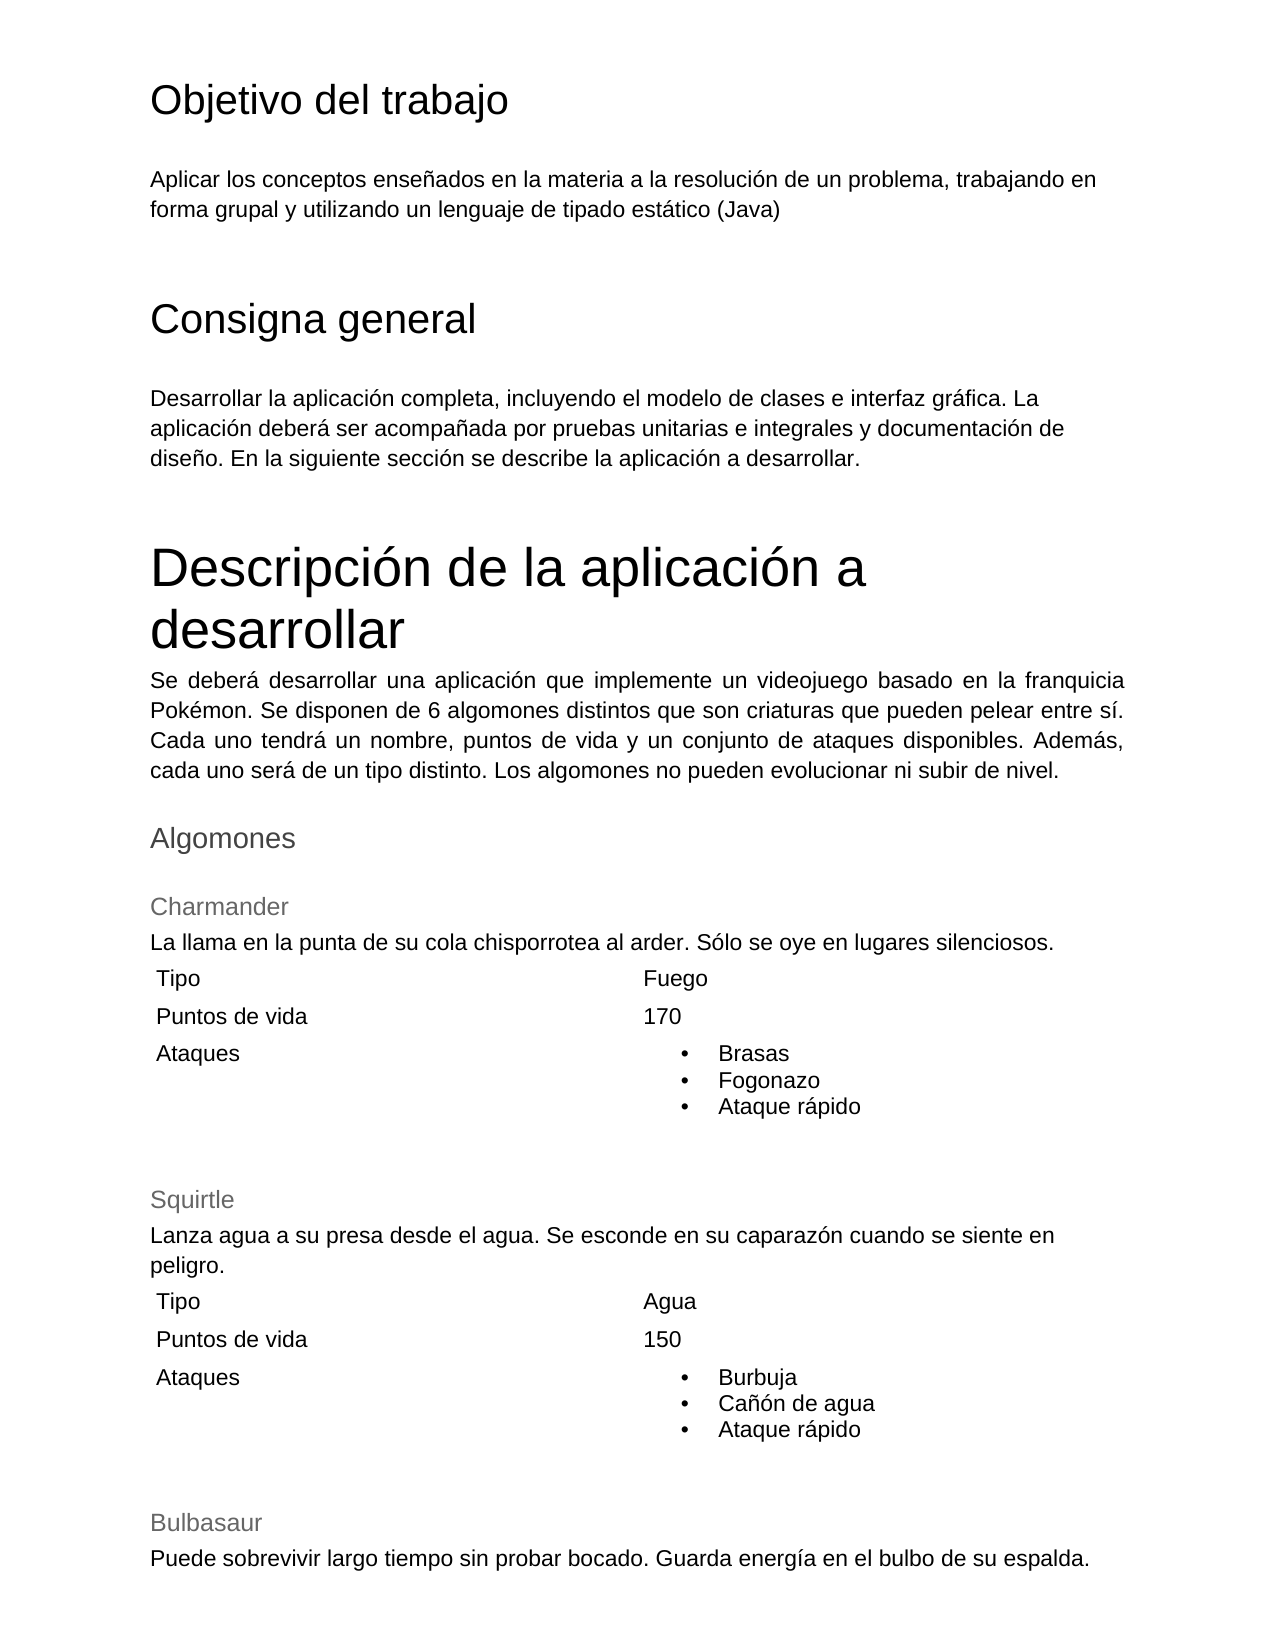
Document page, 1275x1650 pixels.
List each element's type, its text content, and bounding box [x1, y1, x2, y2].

text Puede sobrevivir largo tiempo sin probar bocado. Guarda energía en el bulbo de su espalda. [150, 1545, 1125, 1571]
text Squirtle [150, 1184, 1125, 1213]
text Descripción de la aplicación a desarrollar [150, 536, 1125, 660]
table_header Agua [638, 1282, 1125, 1320]
text Algomones [150, 821, 1125, 854]
table_cell 170 [638, 997, 1125, 1035]
table_cell 150 [638, 1320, 1125, 1358]
text La llama en la punta de su cola chisporrotea al arder. Sólo se oye en lugares silenciosos. [150, 929, 1125, 955]
text Consigna general [150, 294, 1125, 342]
text Objetivo del trabajo [150, 75, 1125, 123]
text Aplicar los conceptos enseñados en la materia a la resolución de un problema, trabajando en forma grupal y utilizando un lenguaje de tipado estático (Java) [150, 166, 1125, 222]
table_cell Puntos de vida [150, 997, 637, 1035]
text Charmander [150, 892, 1125, 921]
table_header Tipo [150, 1282, 637, 1320]
table_header Tipo [150, 959, 637, 997]
text Desarrollar la aplicación completa, incluyendo el modelo de clases e interfaz gráfica. La aplicación deberá ser acompañada por pruebas unitarias e integrales y documentación de diseño. En la siguiente sección se describe la aplicación a desarrollar. [150, 385, 1125, 471]
text Lanza agua a su presa desde el agua. Se esconde en su caparazón cuando se siente en peligro. [150, 1222, 1125, 1278]
text Se deberá desarrollar una aplicación que implemente un videojuego basado en la franquicia Pokémon. Se disponen de 6 algomones distintos que son criaturas que pueden pelear entre sí. Cada uno tendrá un nombre, puntos de vida y un conjunto de ataques disponibles. Además, cada uno será de un tipo distinto. Los algomones no pueden evolucionar ni subir de nivel. [150, 667, 1125, 783]
table_cell Burbuja Cañón de agua Ataque rápido [638, 1358, 1125, 1448]
table_cell Brasas Fogonazo Ataque rápido [638, 1035, 1125, 1125]
table_cell Puntos de vida [150, 1320, 637, 1358]
table_cell Ataques [150, 1035, 637, 1125]
table_cell Ataques [150, 1358, 637, 1448]
text Bulbasaur [150, 1508, 1125, 1536]
table_header Fuego [638, 959, 1125, 997]
